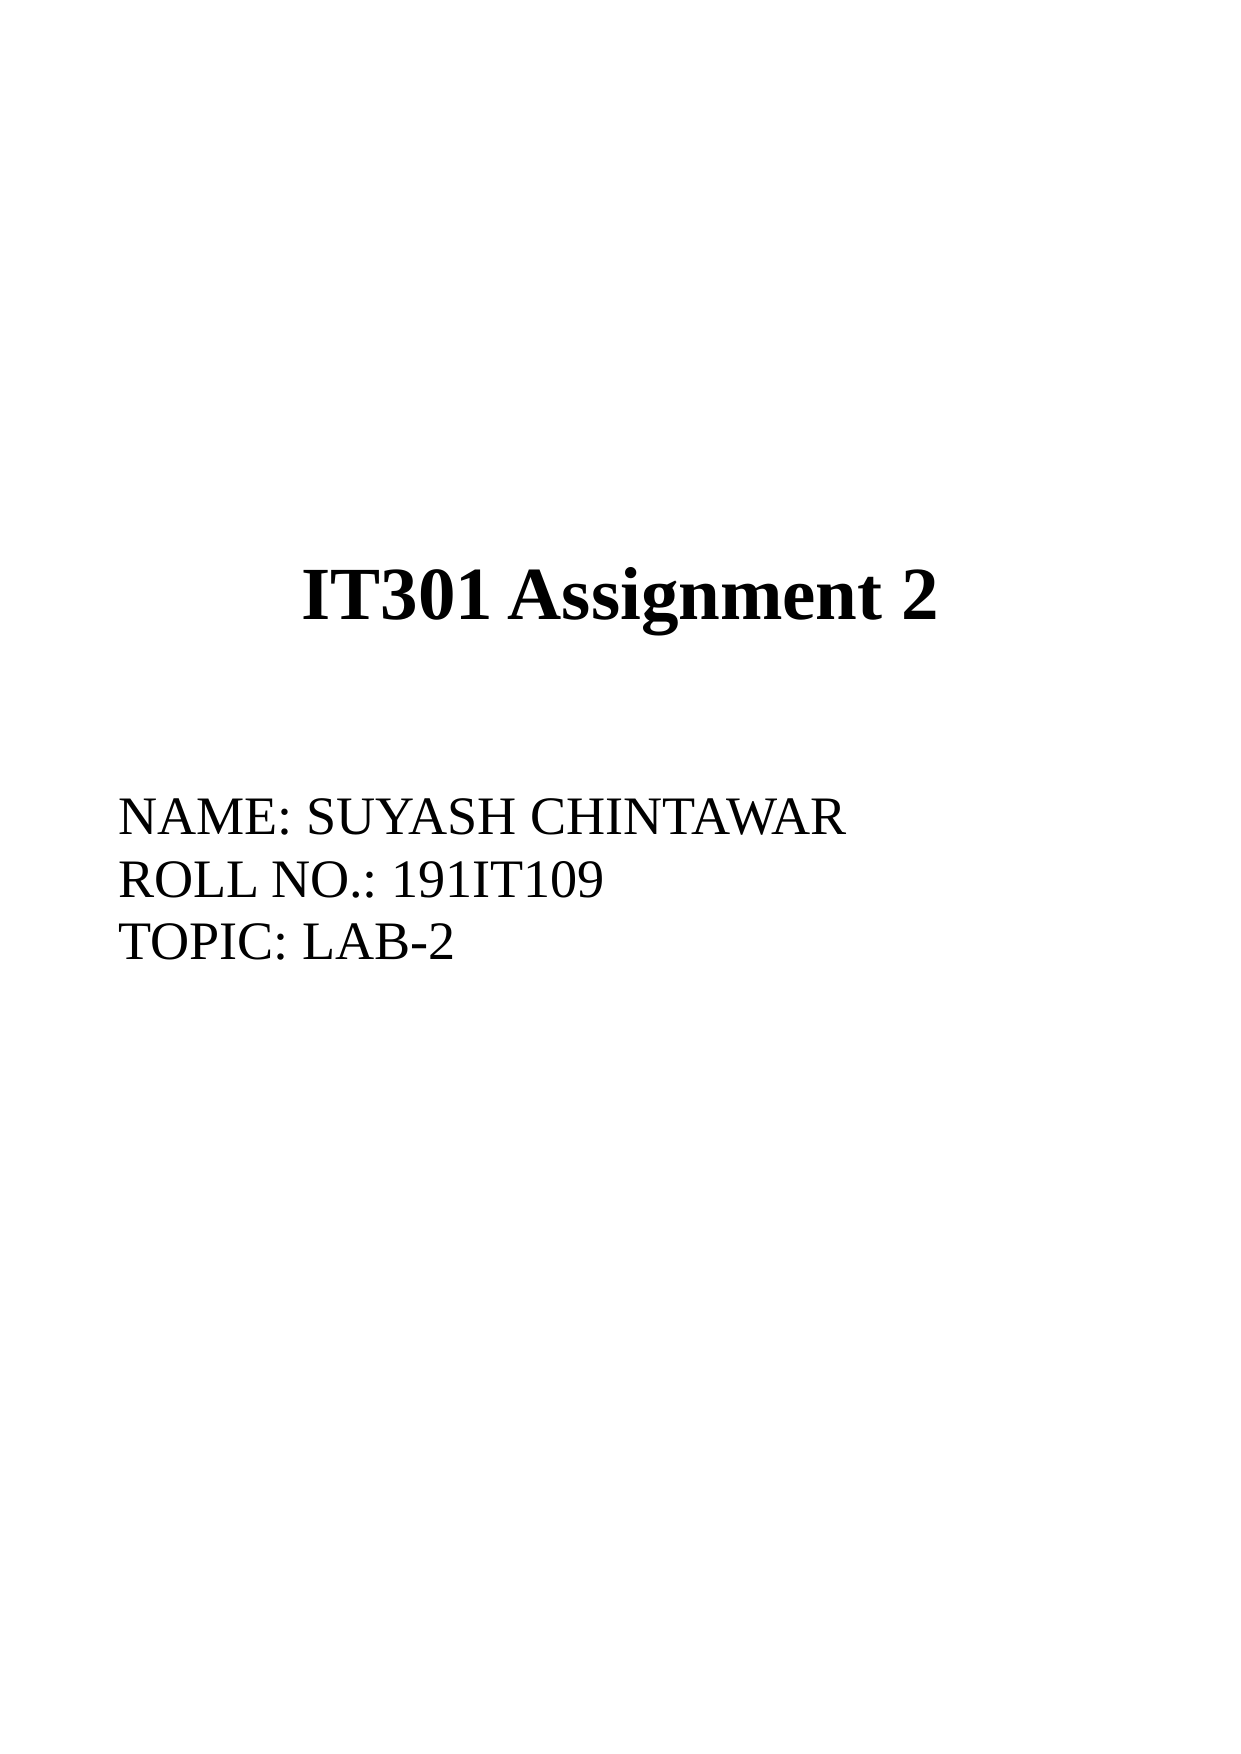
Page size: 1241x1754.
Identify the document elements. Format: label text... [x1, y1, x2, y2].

text TOPIC: LAB-2 [118, 909, 1122, 971]
text NAME: SUYASH CHINTAWAR ROLL NO.: 191IT109 [118, 784, 1122, 909]
text IT301 Assignment 2 [118, 549, 1122, 636]
